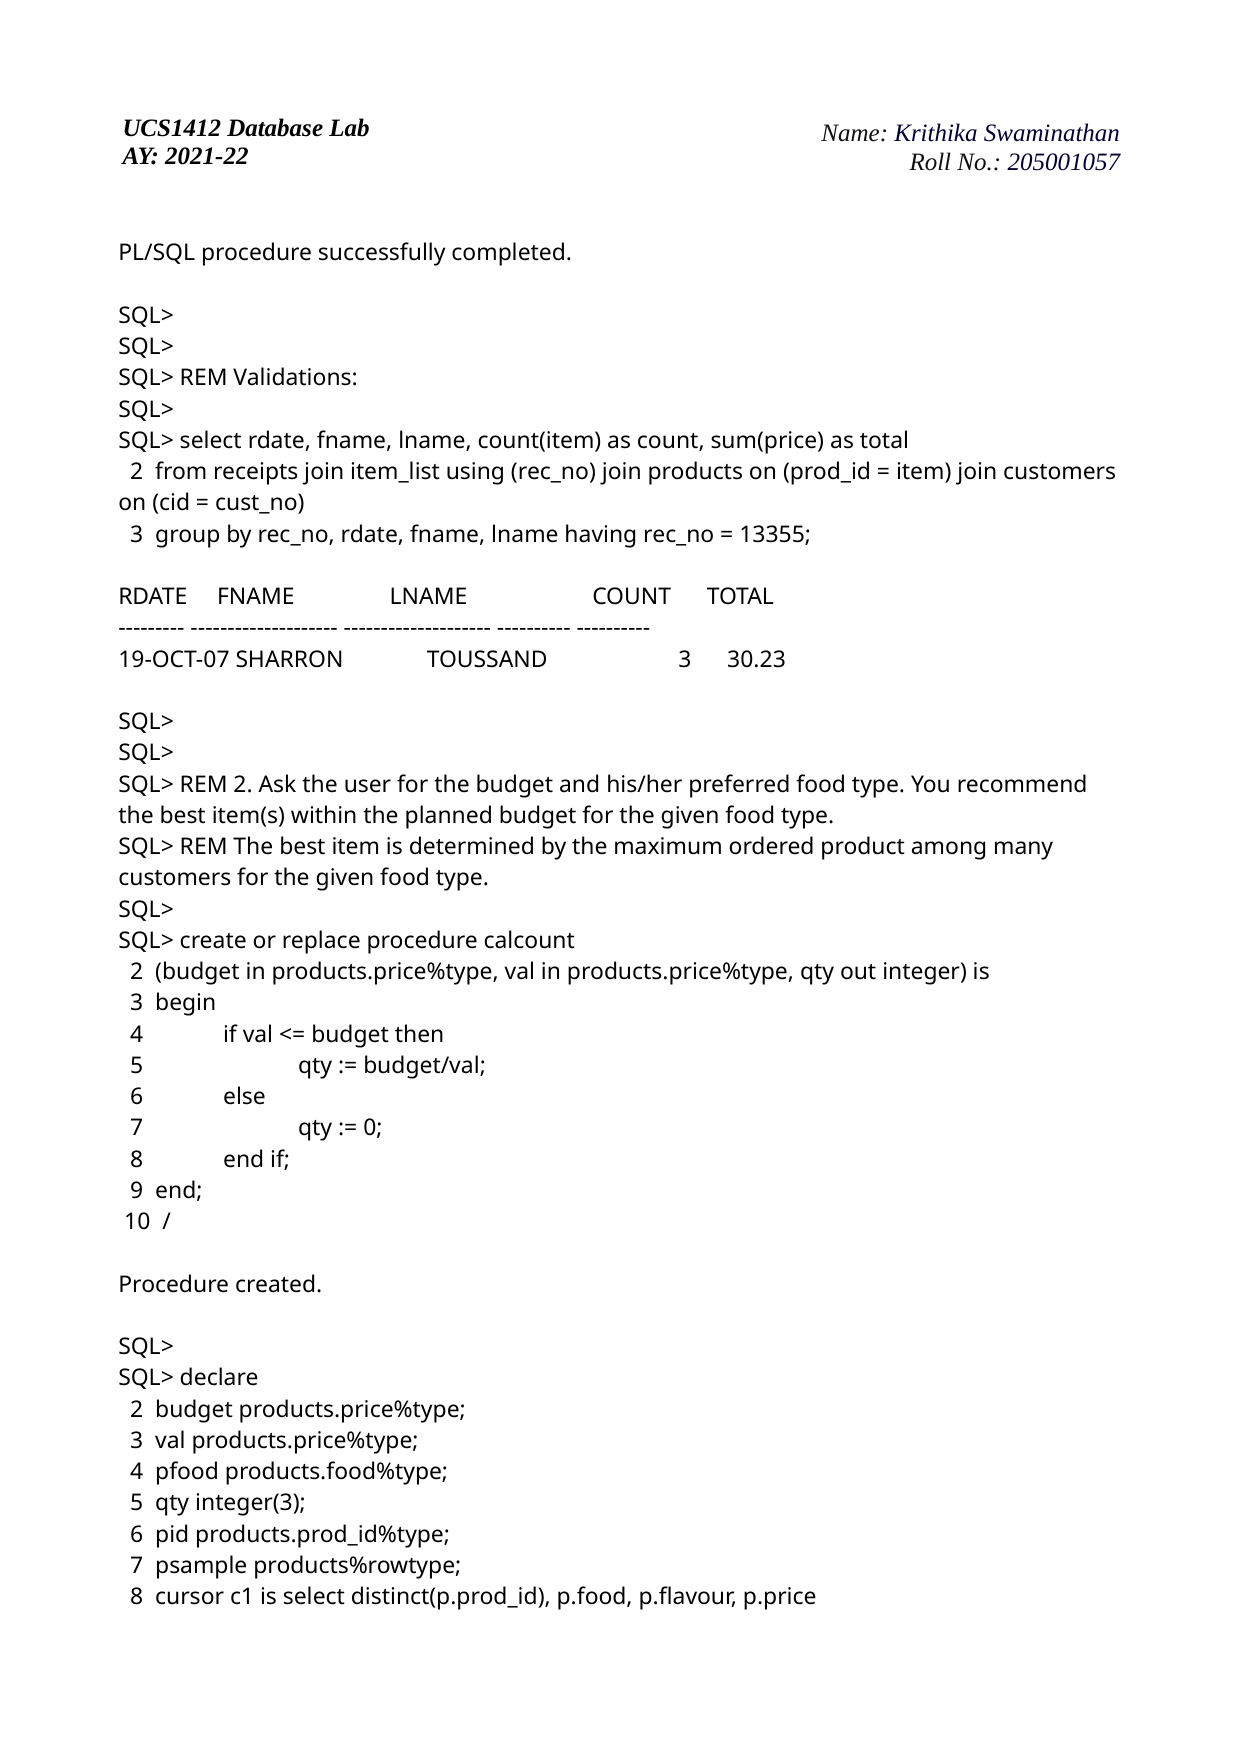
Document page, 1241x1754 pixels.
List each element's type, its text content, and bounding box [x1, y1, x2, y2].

text SQL> [118, 330, 1122, 361]
text 3 group by rec_no, rdate, fname, lname having rec_no = 13355; [118, 518, 1122, 549]
text SQL> [118, 736, 1122, 768]
text SQL> [118, 1330, 1122, 1361]
text SQL> declare [118, 1361, 1122, 1393]
text 3 val products.price%type; [118, 1424, 1122, 1455]
text 19-OCT-07 SHARRON TOUSSAND 3 30.23 [118, 643, 1122, 674]
text SQL> REM Validations: [118, 361, 1122, 393]
text 2 (budget in products.price%type, val in products.price%type, qty out integer) is [118, 955, 1122, 986]
text SQL> create or replace procedure calcount [118, 924, 1122, 955]
text 5 qty := budget/val; [118, 1049, 1122, 1080]
text SQL> [118, 299, 1122, 330]
text SQL> [118, 705, 1122, 736]
text SQL> [118, 893, 1122, 924]
text 8 end if; [118, 1143, 1122, 1174]
text 2 from receipts join item_list using (rec_no) join products on (prod_id = item) join customers on (cid = cust_no) [118, 455, 1122, 518]
text 4 pfood products.food%type; [118, 1455, 1122, 1486]
text 9 end; [118, 1174, 1122, 1205]
text SQL> REM 2. Ask the user for the budget and his/her preferred food type. You recommend the best item(s) within the planned budget for the given food type. [118, 768, 1122, 830]
text SQL> [118, 393, 1122, 424]
text 7 qty := 0; [118, 1111, 1122, 1143]
text 6 else [118, 1080, 1122, 1111]
text PL/SQL procedure successfully completed. [118, 236, 1122, 268]
text 5 qty integer(3); [118, 1486, 1122, 1518]
text 8 cursor c1 is select distinct(p.prod_id), p.food, p.flavour, p.price [118, 1580, 1122, 1611]
text 6 pid products.prod_id%type; [118, 1518, 1122, 1549]
text 2 budget products.price%type; [118, 1393, 1122, 1424]
text RDATE FNAME LNAME COUNT TOTAL [118, 580, 1122, 611]
text 4 if val <= budget then [118, 1018, 1122, 1049]
text SQL> select rdate, fname, lname, count(item) as count, sum(price) as total [118, 424, 1122, 455]
text 10 / [118, 1205, 1122, 1236]
text 7 psample products%rowtype; [118, 1549, 1122, 1580]
text 3 begin [118, 986, 1122, 1018]
text Procedure created. [118, 1268, 1122, 1299]
text --------- -------------------- -------------------- ---------- ---------- [118, 611, 1122, 643]
text SQL> REM The best item is determined by the maximum ordered product among many customers for the given food type. [118, 830, 1122, 893]
